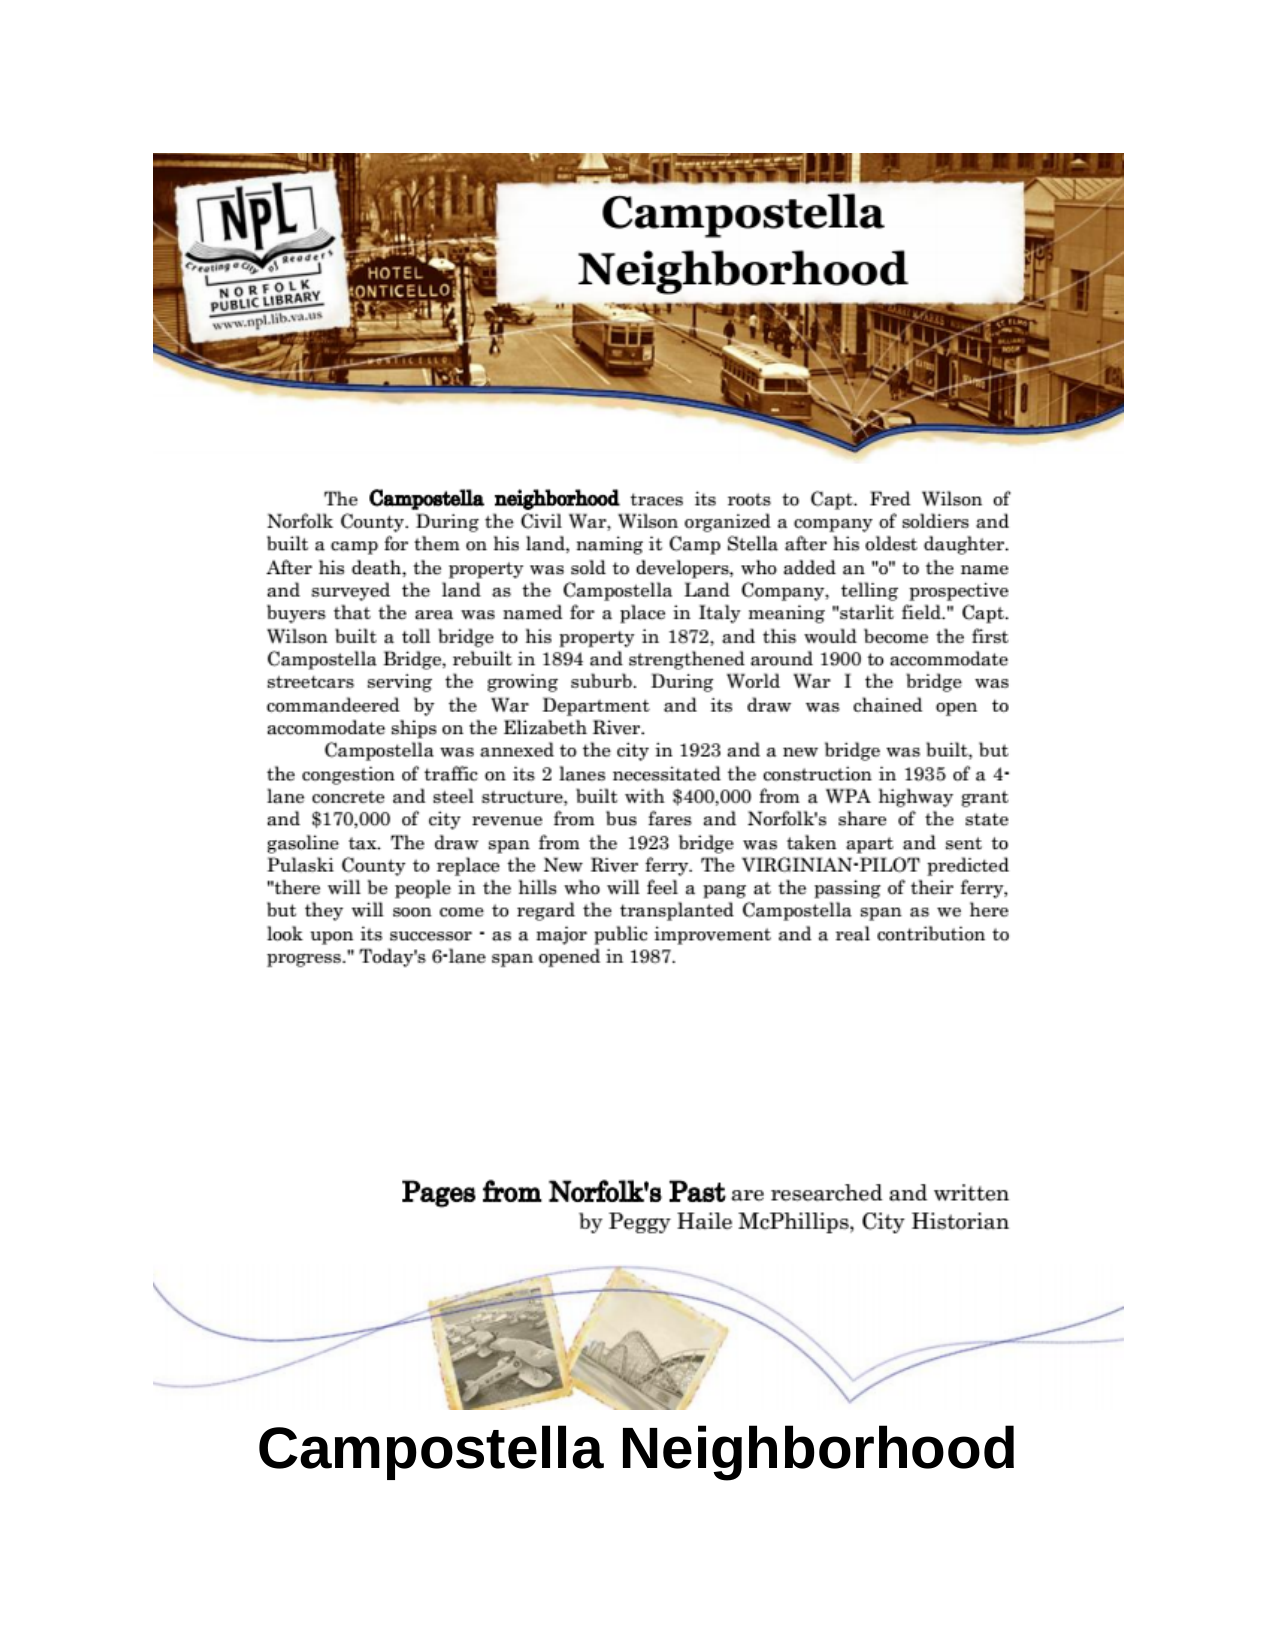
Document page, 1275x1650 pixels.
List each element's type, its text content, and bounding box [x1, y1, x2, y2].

picture [153, 153, 1124, 1410]
text Campostella Neighborhood [150, 1416, 1125, 1481]
